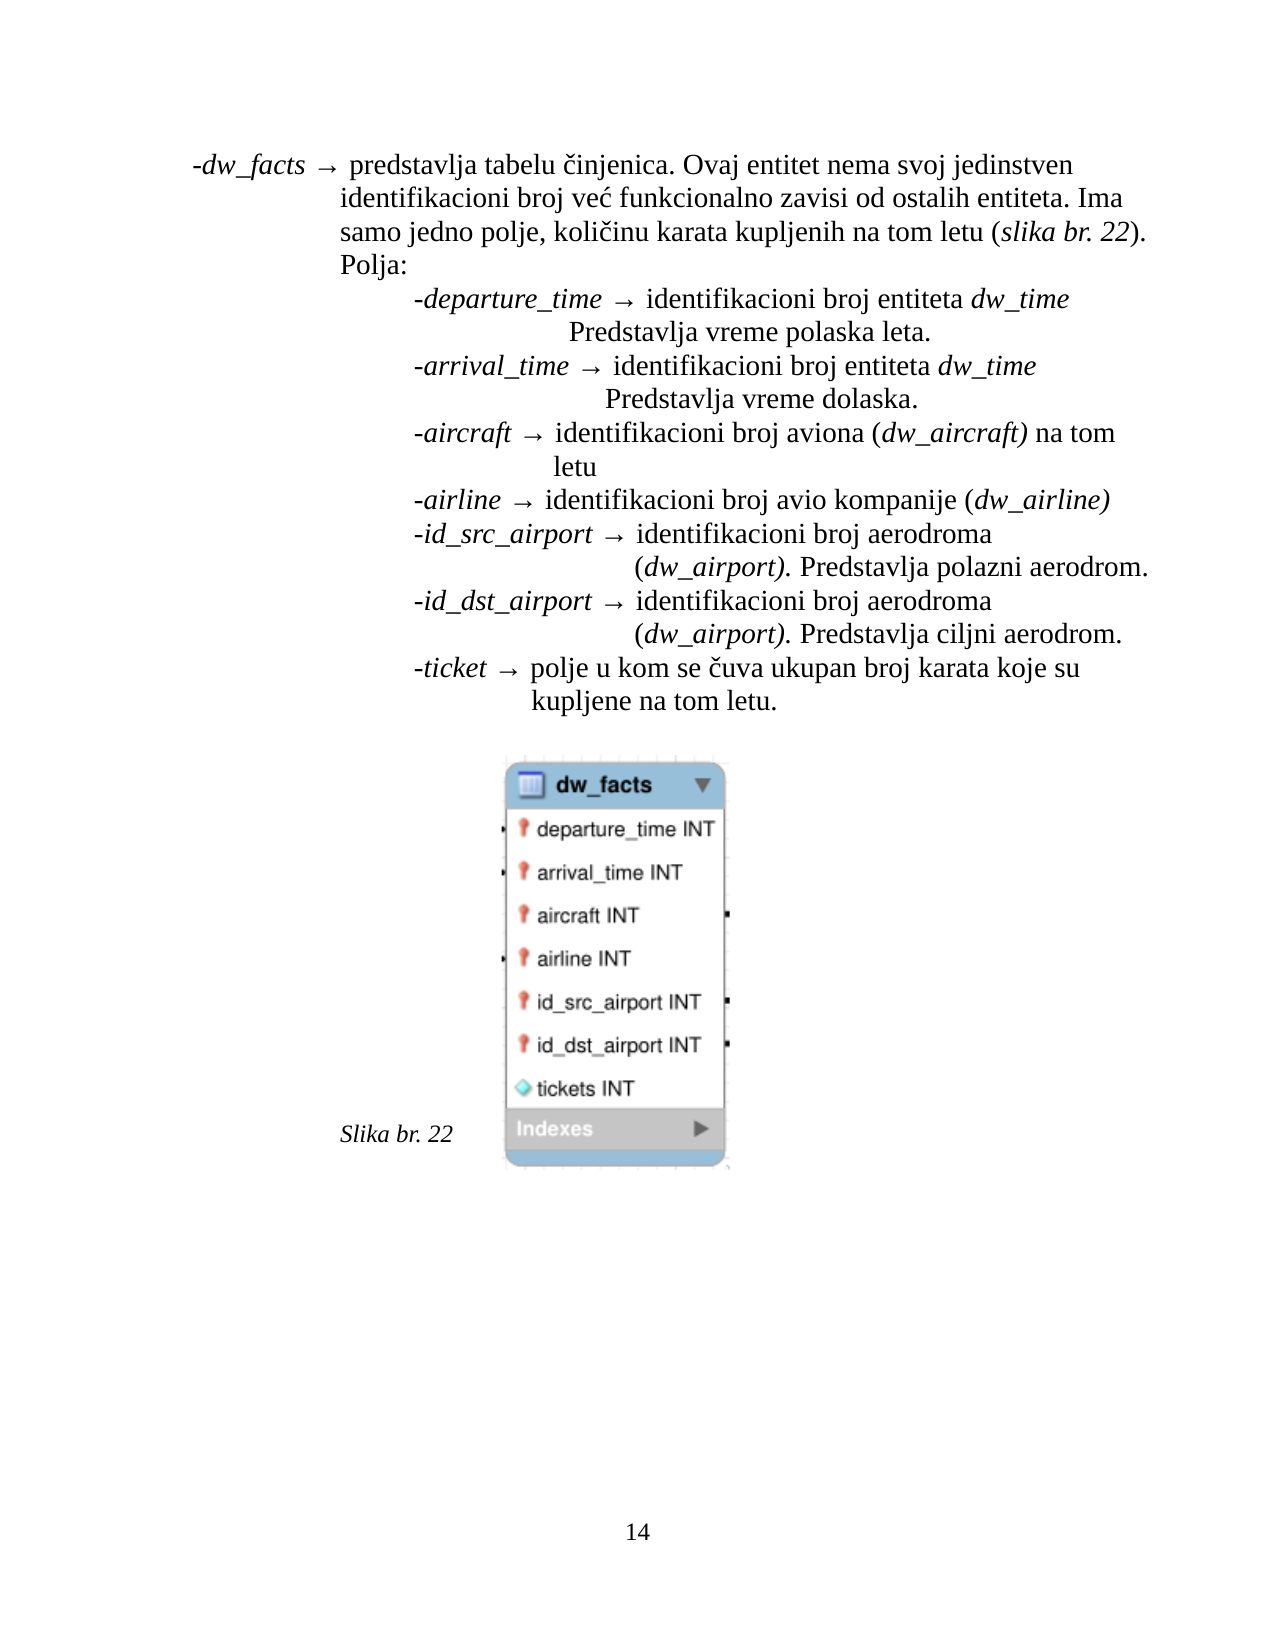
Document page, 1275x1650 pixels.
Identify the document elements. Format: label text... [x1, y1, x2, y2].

picture [501, 755, 730, 1170]
text -id_dst_airport → identifikacioni broj aerodroma (dw_airport). Predstavlja ciljni aerodrom. [118, 583, 1157, 650]
text -id_src_airport → identifikacioni broj aerodroma (dw_airport). Predstavlja polazni aerodrom. [118, 516, 1157, 583]
text -dw_facts → predstavlja tabelu činjenica. Ovaj entitet nema svoj jedinstven identifikacioni broj već funkcionalno zavisi od ostalih entiteta. Ima samo jedno polje, količinu karata kupljenih na tom letu (slika br. 22). Polja: [118, 147, 1157, 281]
text -ticket → polje u kom se čuva ukupan broj karata koje su kupljene na tom letu. [118, 650, 1157, 717]
text -airline → identifikacioni broj avio kompanije (dw_airline) [118, 482, 1157, 516]
text -departure_time → identifikacioni broj entiteta dw_time Predstavlja vreme polaska leta. [118, 281, 1157, 348]
text -aircraft → identifikacioni broj aviona (dw_aircraft) na tom letu [118, 415, 1157, 482]
text -arrival_time → identifikacioni broj entiteta dw_time Predstavlja vreme dolaska. [118, 348, 1157, 415]
text Slika br. 22 [118, 1115, 501, 1148]
text [730, 1115, 1157, 1148]
